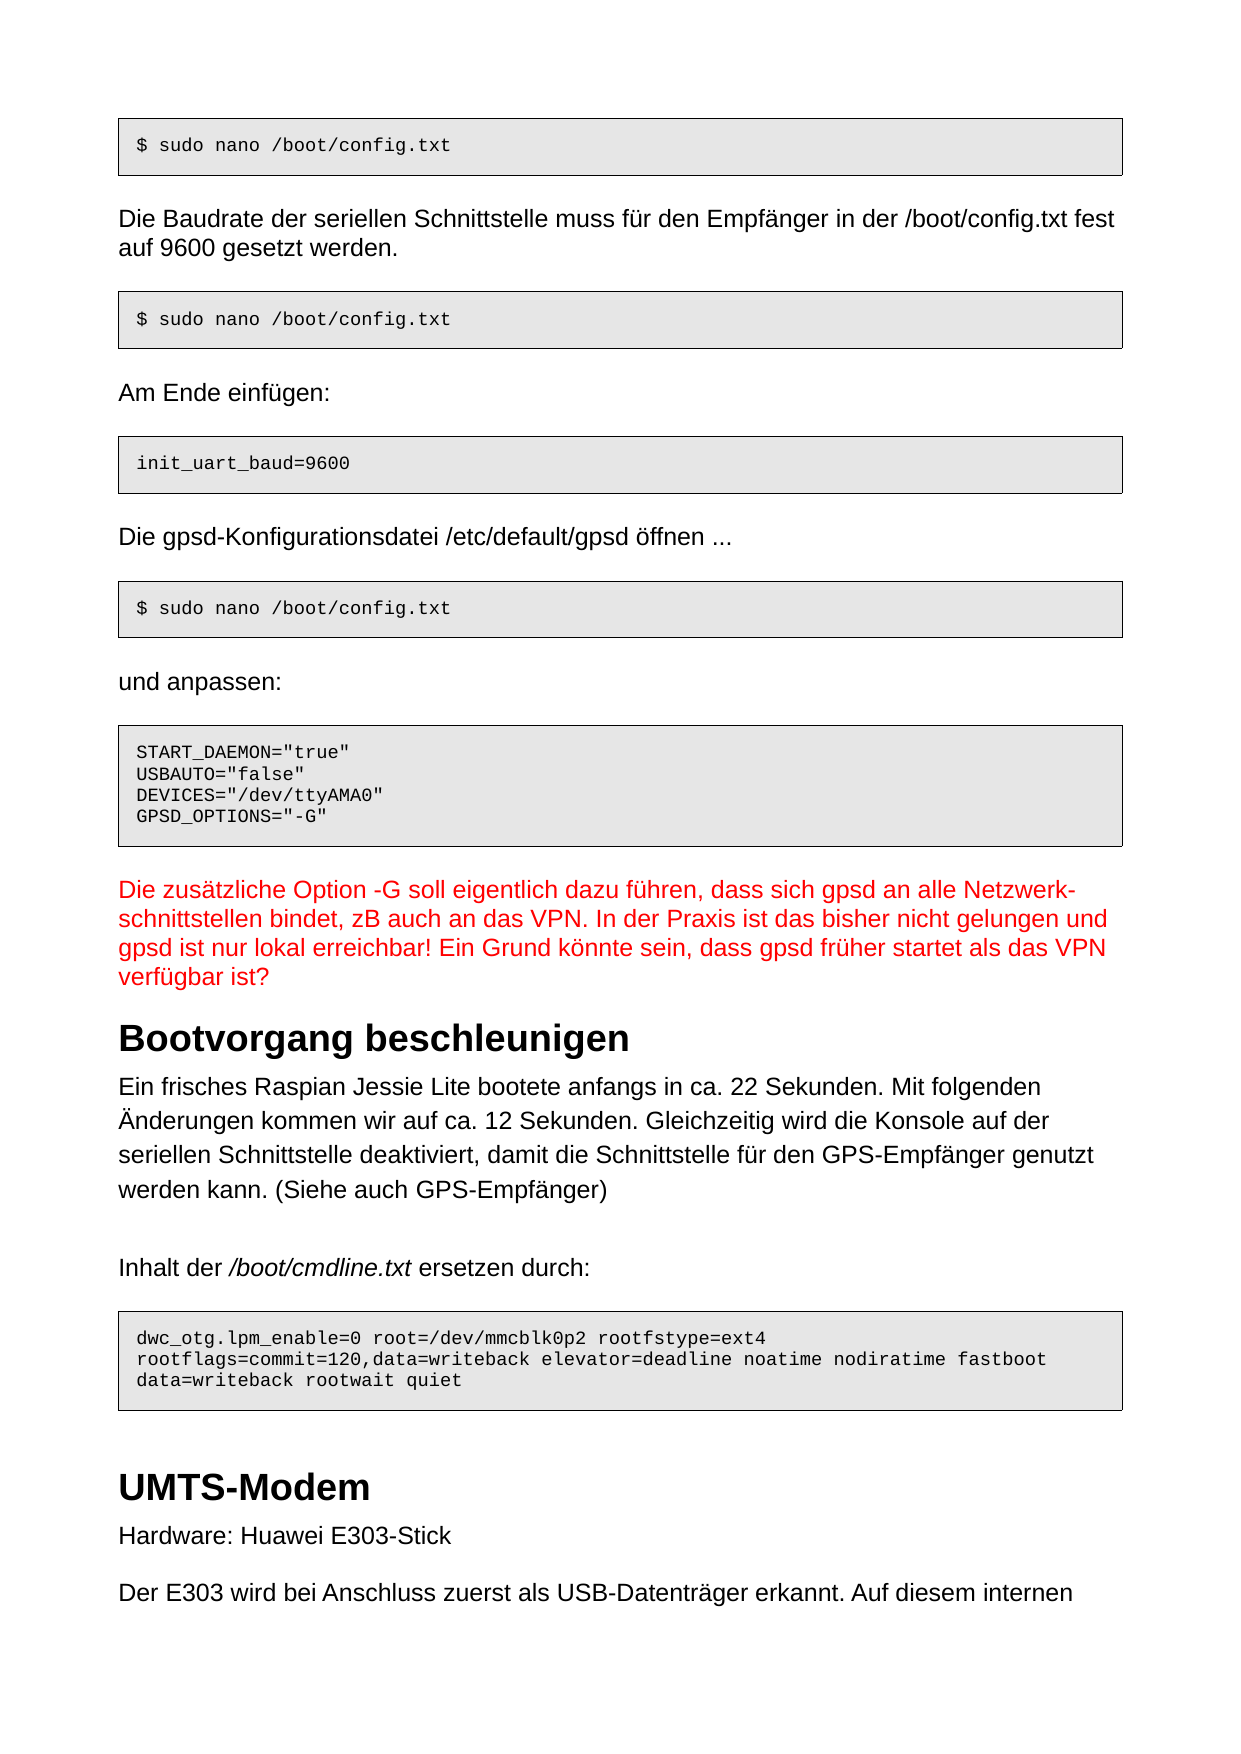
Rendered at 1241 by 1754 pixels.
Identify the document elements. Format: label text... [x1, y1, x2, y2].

subtitle UMTS-Modem [118, 1465, 1122, 1508]
text Am Ende einfügen: [118, 378, 1122, 407]
subtitle Bootvorgang beschleunigen [118, 1015, 1122, 1059]
text START_DAEMON="true" [119, 726, 1122, 746]
text Die zusätzliche Option -G soll eigentlich dazu führen, dass sich gpsd an alle Netzwerk-schnittstellen bindet, zB auch an das VPN. In der Praxis ist das bisher nicht gelungen und gpsd ist nur lokal erreichbar! Ein Grund könnte sein, dass gpsd früher startet als das VPN verfügbar ist? [118, 875, 1122, 990]
text Ein frisches Raspian Jessie Lite bootete anfangs in ca. 22 Sekunden. Mit folgenden Änderungen kommen wir auf ca. 12 Sekunden. Gleichzeitig wird die Konsole auf der seriellen Schnittstelle deaktiviert, damit die Schnittstelle für den GPS-Empfänger genutzt werden kann. (Siehe auch GPS-Empfänger) [118, 1071, 1122, 1204]
text DEVICES="/dev/ttyAMA0" [119, 768, 1122, 789]
text Die gpsd-Konfigurationsdatei /etc/default/gpsd öffnen ... [118, 522, 1122, 551]
text $ sudo nano /boot/config.txt [119, 582, 1122, 637]
text Hardware: Huawei E303-Stick [118, 1521, 1122, 1550]
text Der E303 wird bei Anschluss zuerst als USB-Datenträger erkannt. Auf diesem internen [118, 1578, 1122, 1607]
text $ sudo nano /boot/config.txt [119, 119, 1122, 175]
text init_uart_baud=9600 [119, 437, 1122, 493]
text GPSD_OPTIONS="-G" [119, 789, 1122, 846]
text Die Baudrate der seriellen Schnittstelle muss für den Empfänger in der /boot/config.txt fest auf 9600 gesetzt werden. [118, 204, 1122, 262]
text USBAUTO="false" [119, 746, 1122, 768]
text Inhalt der /boot/cmdline.txt ersetzen durch: [118, 1253, 1122, 1281]
text dwc_otg.lpm_enable=0 root=/dev/mmcblk0p2 rootfstype=ext4 rootflags=commit=120,data=writeback elevator=deadline noatime nodiratime fastboot data=writeback rootwait quiet [119, 1312, 1122, 1410]
text $ sudo nano /boot/config.txt [119, 292, 1122, 348]
text und anpassen: [118, 667, 1122, 696]
